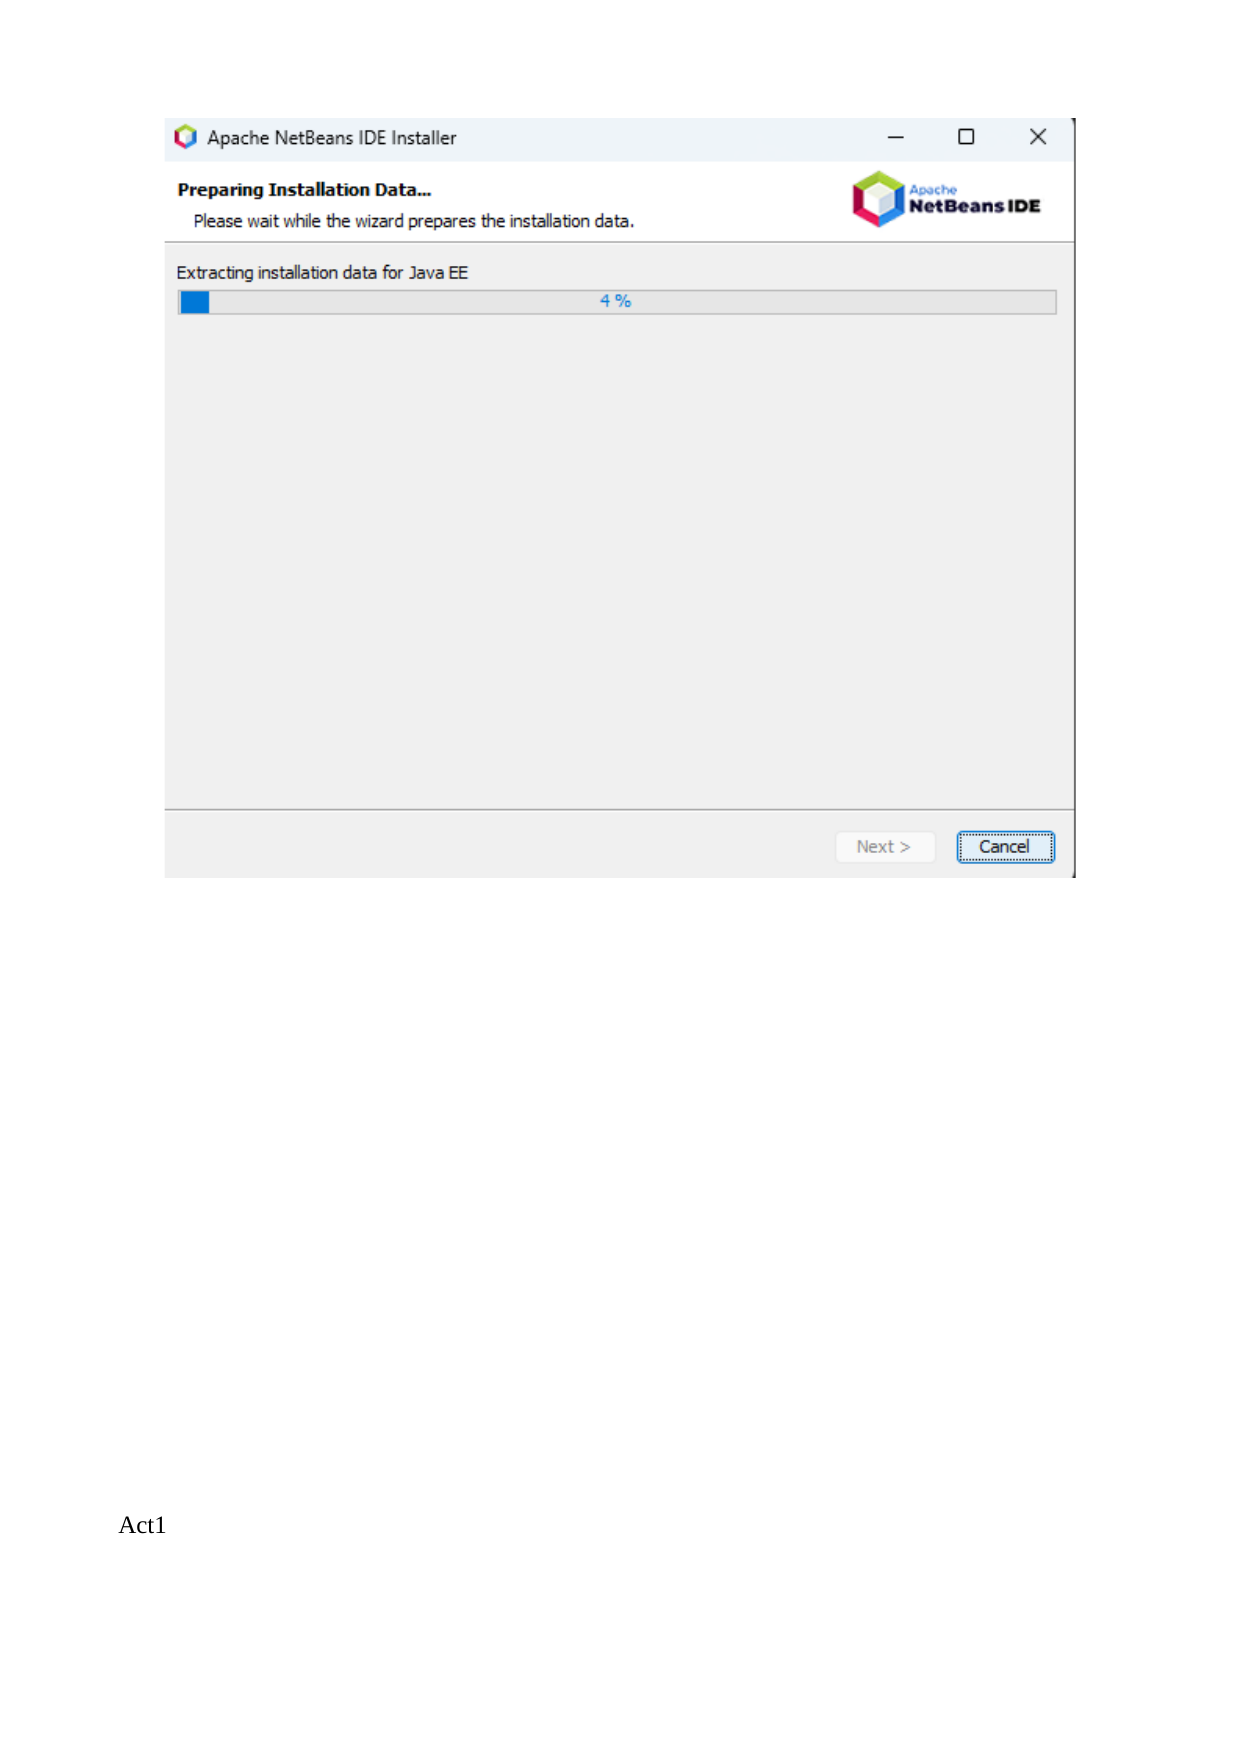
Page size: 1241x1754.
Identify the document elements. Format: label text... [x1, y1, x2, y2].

text Act1 [118, 1510, 1122, 1539]
picture [164, 118, 1076, 878]
